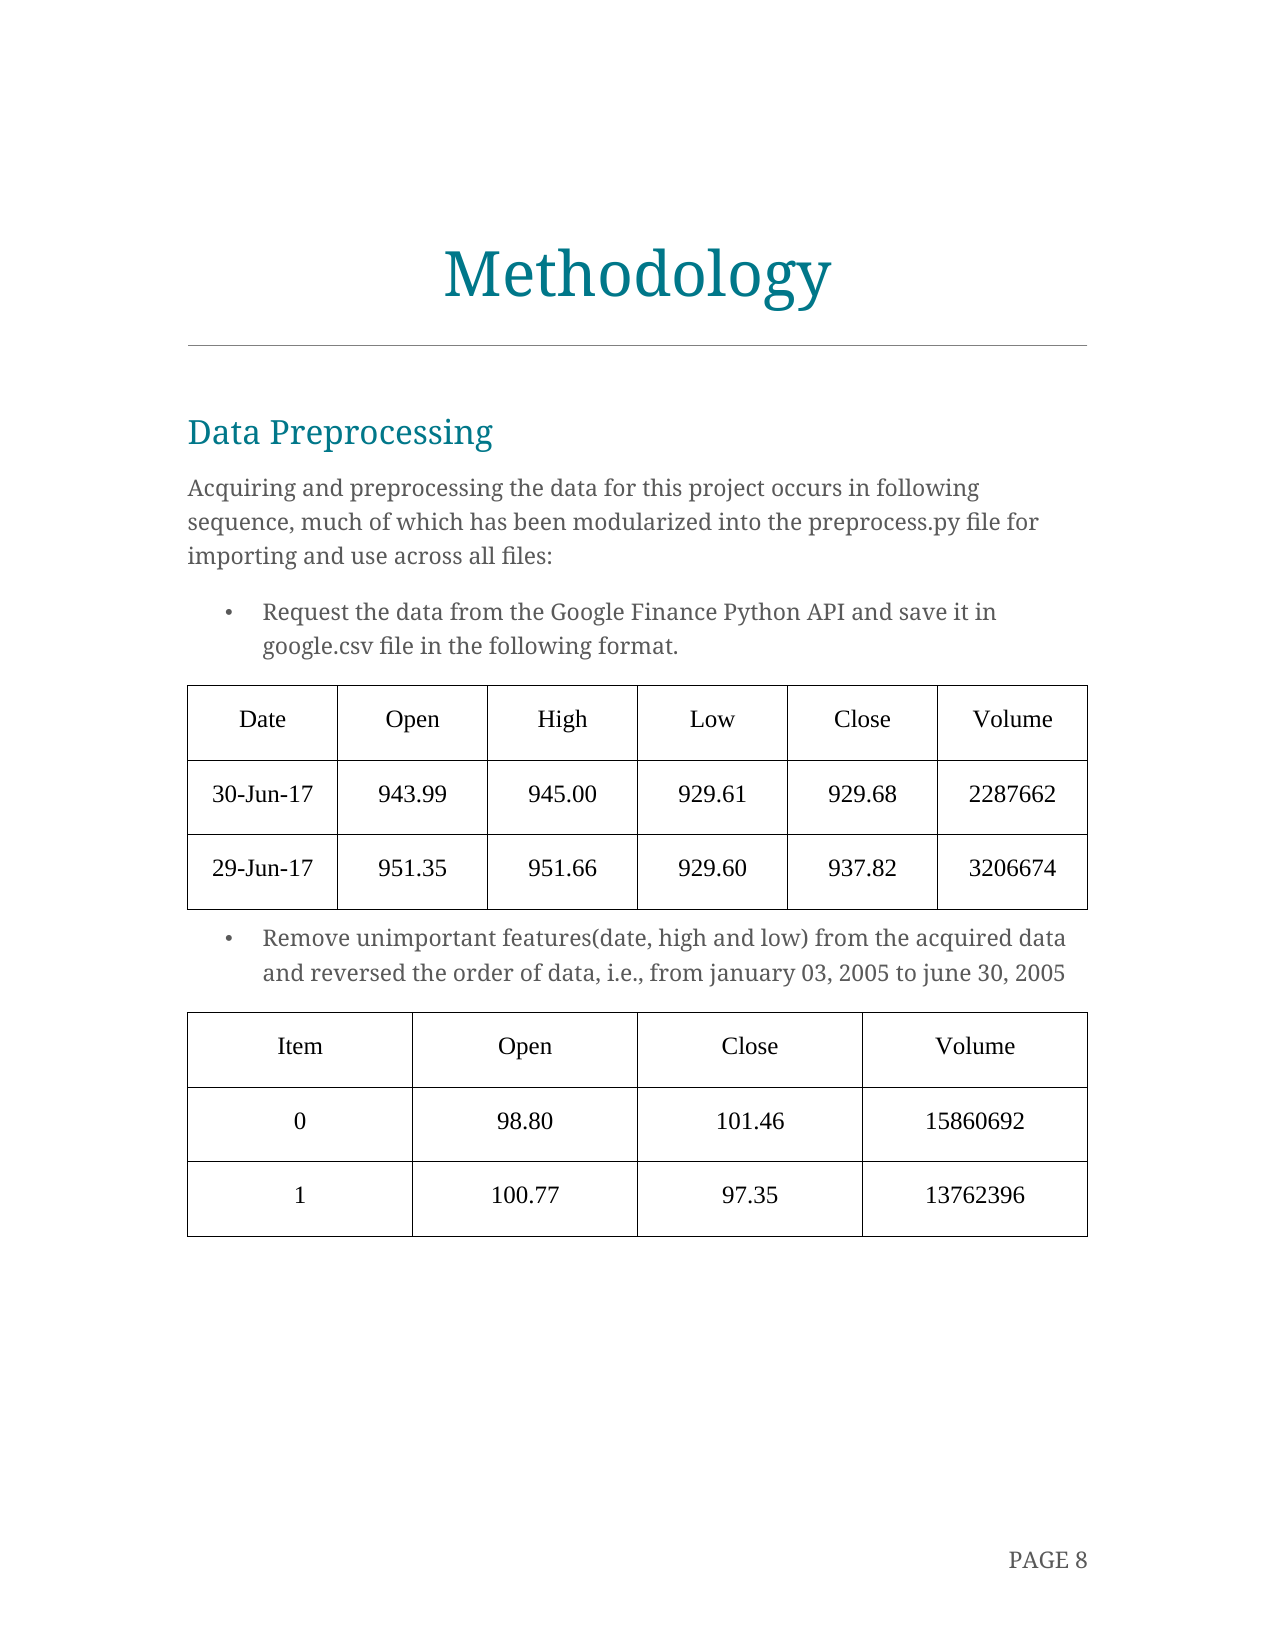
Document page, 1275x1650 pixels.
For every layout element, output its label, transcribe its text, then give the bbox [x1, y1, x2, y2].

table_cell 101.46 [638, 1088, 862, 1161]
table_header Open [338, 686, 487, 760]
title Methodology [187, 230, 1087, 315]
table_cell 929.60 [638, 835, 787, 909]
table_cell 1 [188, 1162, 412, 1236]
table_header Date [188, 686, 337, 760]
table_cell 15860692 [863, 1088, 1087, 1161]
table_header Close [638, 1013, 862, 1087]
table_header Low [638, 686, 787, 760]
table_cell 98.80 [413, 1088, 637, 1161]
table_cell 945.00 [488, 761, 637, 834]
table_cell 29-Jun-17 [188, 835, 337, 909]
table_header Open [413, 1013, 637, 1087]
list Request the data from the Google Finance Python API and save it in google.csv file in the following format. [225, 596, 1087, 661]
table_cell 13762396 [863, 1162, 1087, 1236]
table_cell 2287662 [938, 761, 1087, 834]
table_cell 97.35 [638, 1162, 862, 1236]
table_cell 943.99 [338, 761, 487, 834]
table_cell 929.61 [638, 761, 787, 834]
table_cell 951.35 [338, 835, 487, 909]
table_header Volume [863, 1013, 1087, 1087]
table_cell 3206674 [938, 835, 1087, 909]
list Remove unimportant features(date, high and low) from the acquired data and reversed the order of data, i.e., from january 03, 2005 to june 30, 2005 [225, 922, 1087, 988]
subtitle Data Preprocessing [187, 409, 1087, 454]
table_cell 30-Jun-17 [188, 761, 337, 834]
table_header Item [188, 1013, 412, 1087]
table_cell 0 [188, 1088, 412, 1161]
text Acquiring and preprocessing the data for this project occurs in following sequence, much of which has been modularized into the preprocess.py file for importing and use across all files: [187, 472, 1087, 572]
table_cell 929.68 [788, 761, 937, 834]
table_header High [488, 686, 637, 760]
table_cell 100.77 [413, 1162, 637, 1236]
table_cell 937.82 [788, 835, 937, 909]
table_cell 951.66 [488, 835, 637, 909]
table_header Close [788, 686, 937, 760]
table_header Volume [938, 686, 1087, 760]
